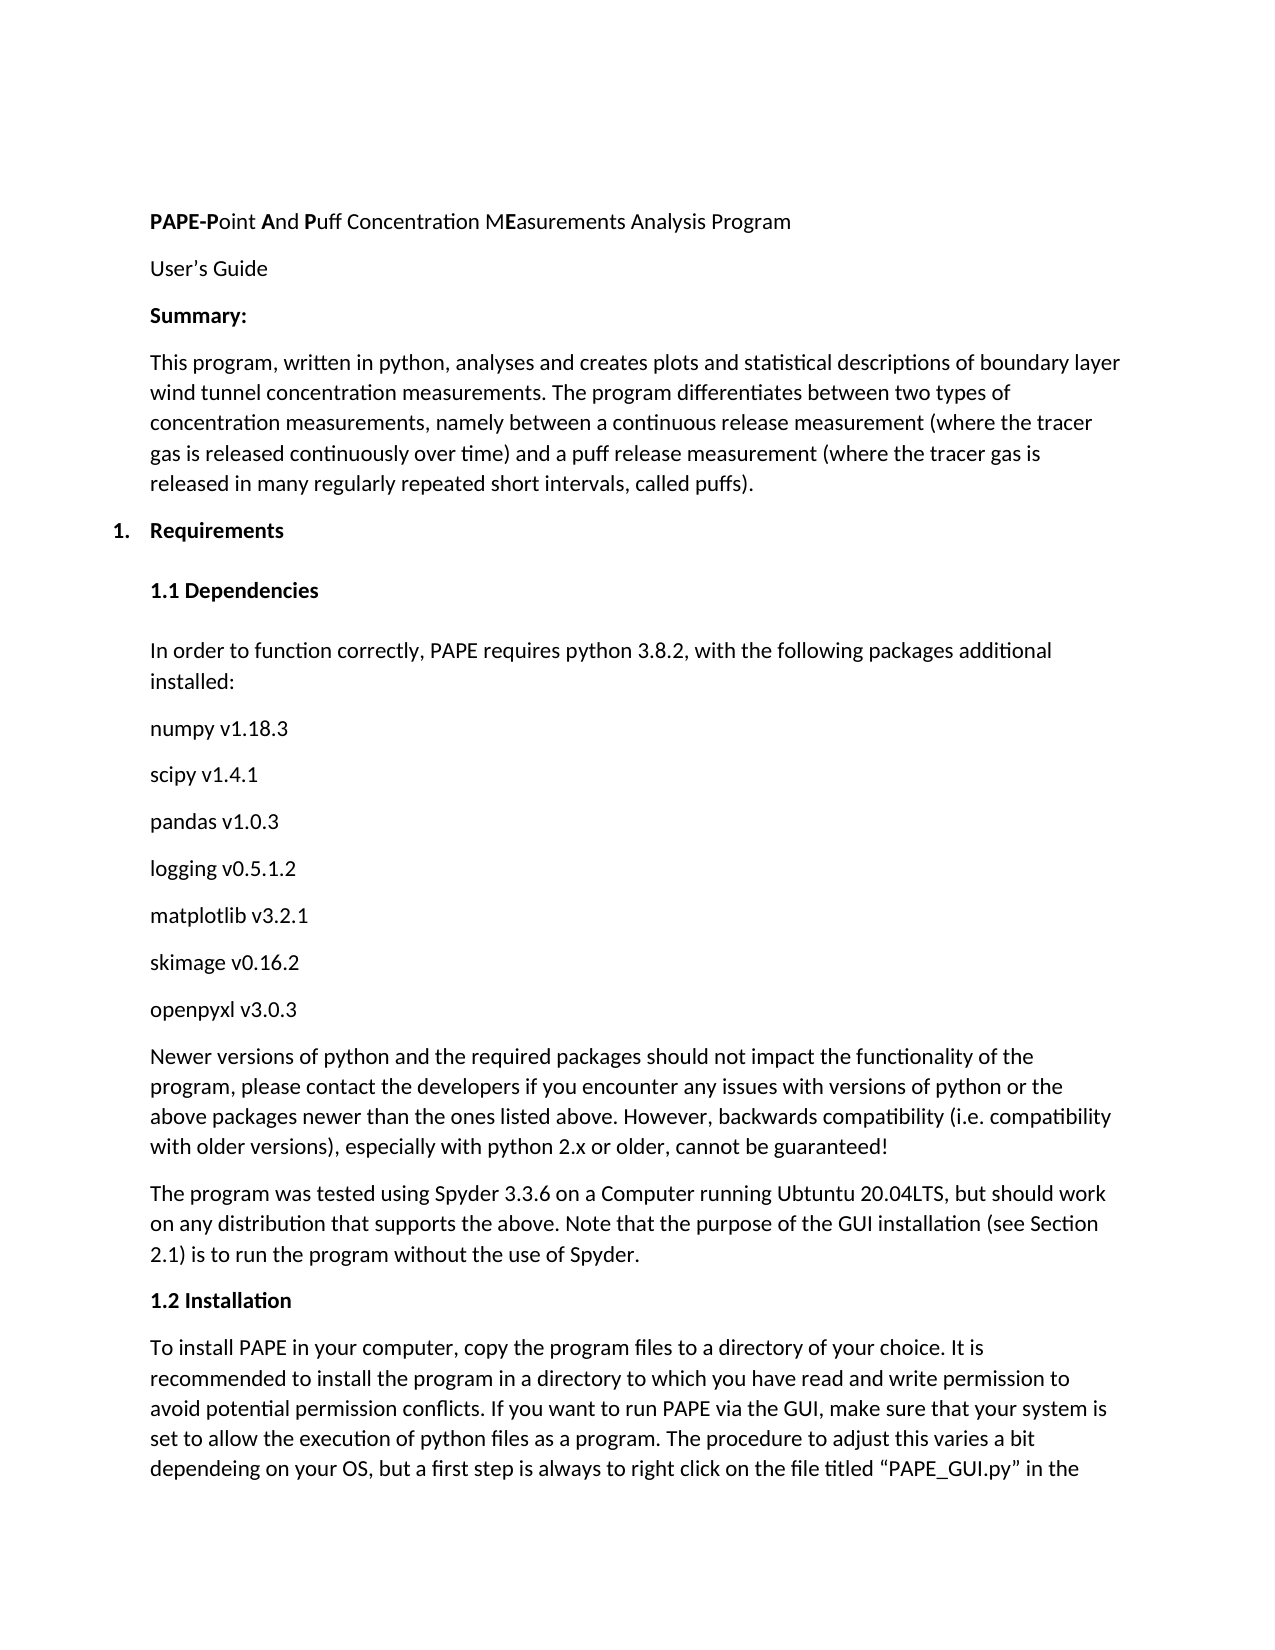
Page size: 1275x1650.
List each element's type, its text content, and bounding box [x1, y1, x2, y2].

list 1.1 Dependencies In order to function correctly, PAPE requires python 3.8.2, with the following packages additional installed: [112, 576, 1125, 695]
text logging v0.5.1.2 [150, 854, 1125, 882]
text To install PAPE in your computer, copy the program files to a directory of your choice. It is recommended to install the program in a directory to which you have read and write permission to avoid potential permission conflicts. If you want to run PAPE via the GUI, make sure that your system is set to allow the execution of python files as a program. The procedure to adjust this varies a bit dependeing on your OS, but a first step is always to right click on the file titled “PAPE_GUI.py” in the [150, 1333, 1125, 1482]
text PAPE-Point And Puff Concentration MEasurements Analysis Program [150, 207, 1125, 236]
text User’s Guide [150, 254, 1125, 282]
text 1.2 Installation [150, 1287, 1125, 1315]
text Newer versions of python and the required packages should not impact the functionality of the program, please contact the developers if you encounter any issues with versions of python or the above packages newer than the ones listed above. However, backwards compatibility (i.e. compatibility with older versions), especially with python 2.x or older, cannot be guaranteed! [150, 1042, 1125, 1161]
list Requirements [112, 516, 1125, 544]
text openpyxl v3.0.3 [150, 995, 1125, 1023]
text pandas v1.0.3 [150, 807, 1125, 836]
text scipy v1.4.1 [150, 761, 1125, 789]
text skimage v0.16.2 [150, 948, 1125, 976]
text The program was tested using Spyder 3.3.6 on a Computer running Ubtuntu 20.04LTS, but should work on any distribution that supports the above. Note that the purpose of the GUI installation (see Section 2.1) is to run the program without the use of Spyder. [150, 1179, 1125, 1268]
text matplotlib v3.2.1 [150, 901, 1125, 929]
text This program, written in python, analyses and creates plots and statistical descriptions of boundary layer wind tunnel concentration measurements. The program differentiates between two types of concentration measurements, namely between a continuous release measurement (where the tracer gas is released continuously over time) and a puff release measurement (where the tracer gas is released in many regularly repeated short intervals, called puffs). [150, 348, 1125, 497]
text numpy v1.18.3 [150, 714, 1125, 742]
text Summary: [150, 301, 1125, 329]
